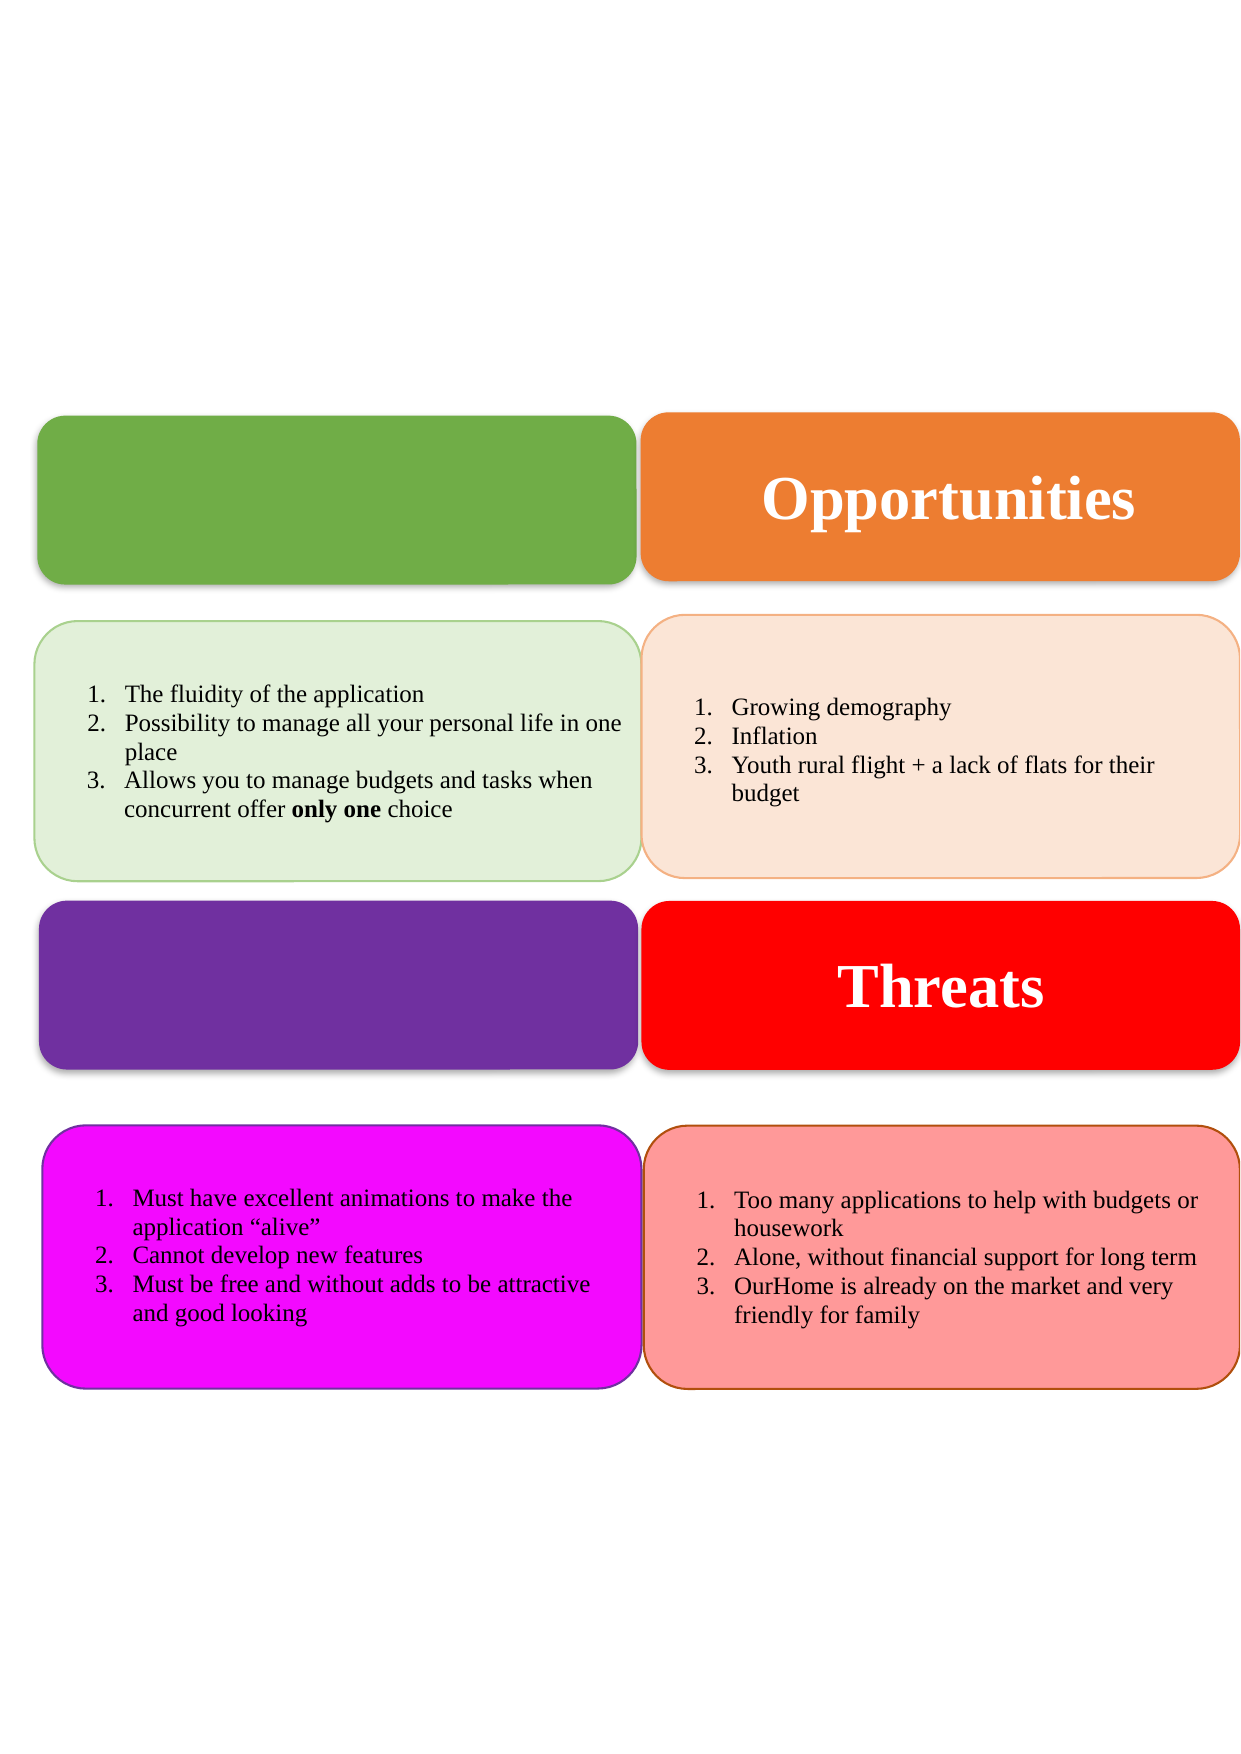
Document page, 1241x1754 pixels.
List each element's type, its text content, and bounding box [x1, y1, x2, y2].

list Growing demography [694, 692, 1225, 721]
list Must have excellent animations to make the application “alive” [95, 1183, 627, 1240]
list Must be free and without adds to be attractive and good looking [95, 1269, 627, 1327]
list Cannot develop new features [95, 1240, 627, 1269]
list Allows you to manage budgets and tasks when concurrent offer only one choice [87, 766, 627, 823]
list OurHome is already on the market and very friendly for family [696, 1271, 1225, 1328]
text Threats [656, 949, 1225, 1021]
list Inflation [694, 721, 1225, 750]
list The fluidity of the application [87, 679, 627, 708]
list Possibility to manage all your personal life in one place [87, 708, 627, 766]
list Youth rural flight + a lack of flats for their budget [694, 750, 1225, 807]
list Alone, without financial support for long term [696, 1242, 1225, 1271]
list Too many applications to help with budgets or housework [696, 1185, 1225, 1242]
text Opportunities [672, 461, 1225, 533]
